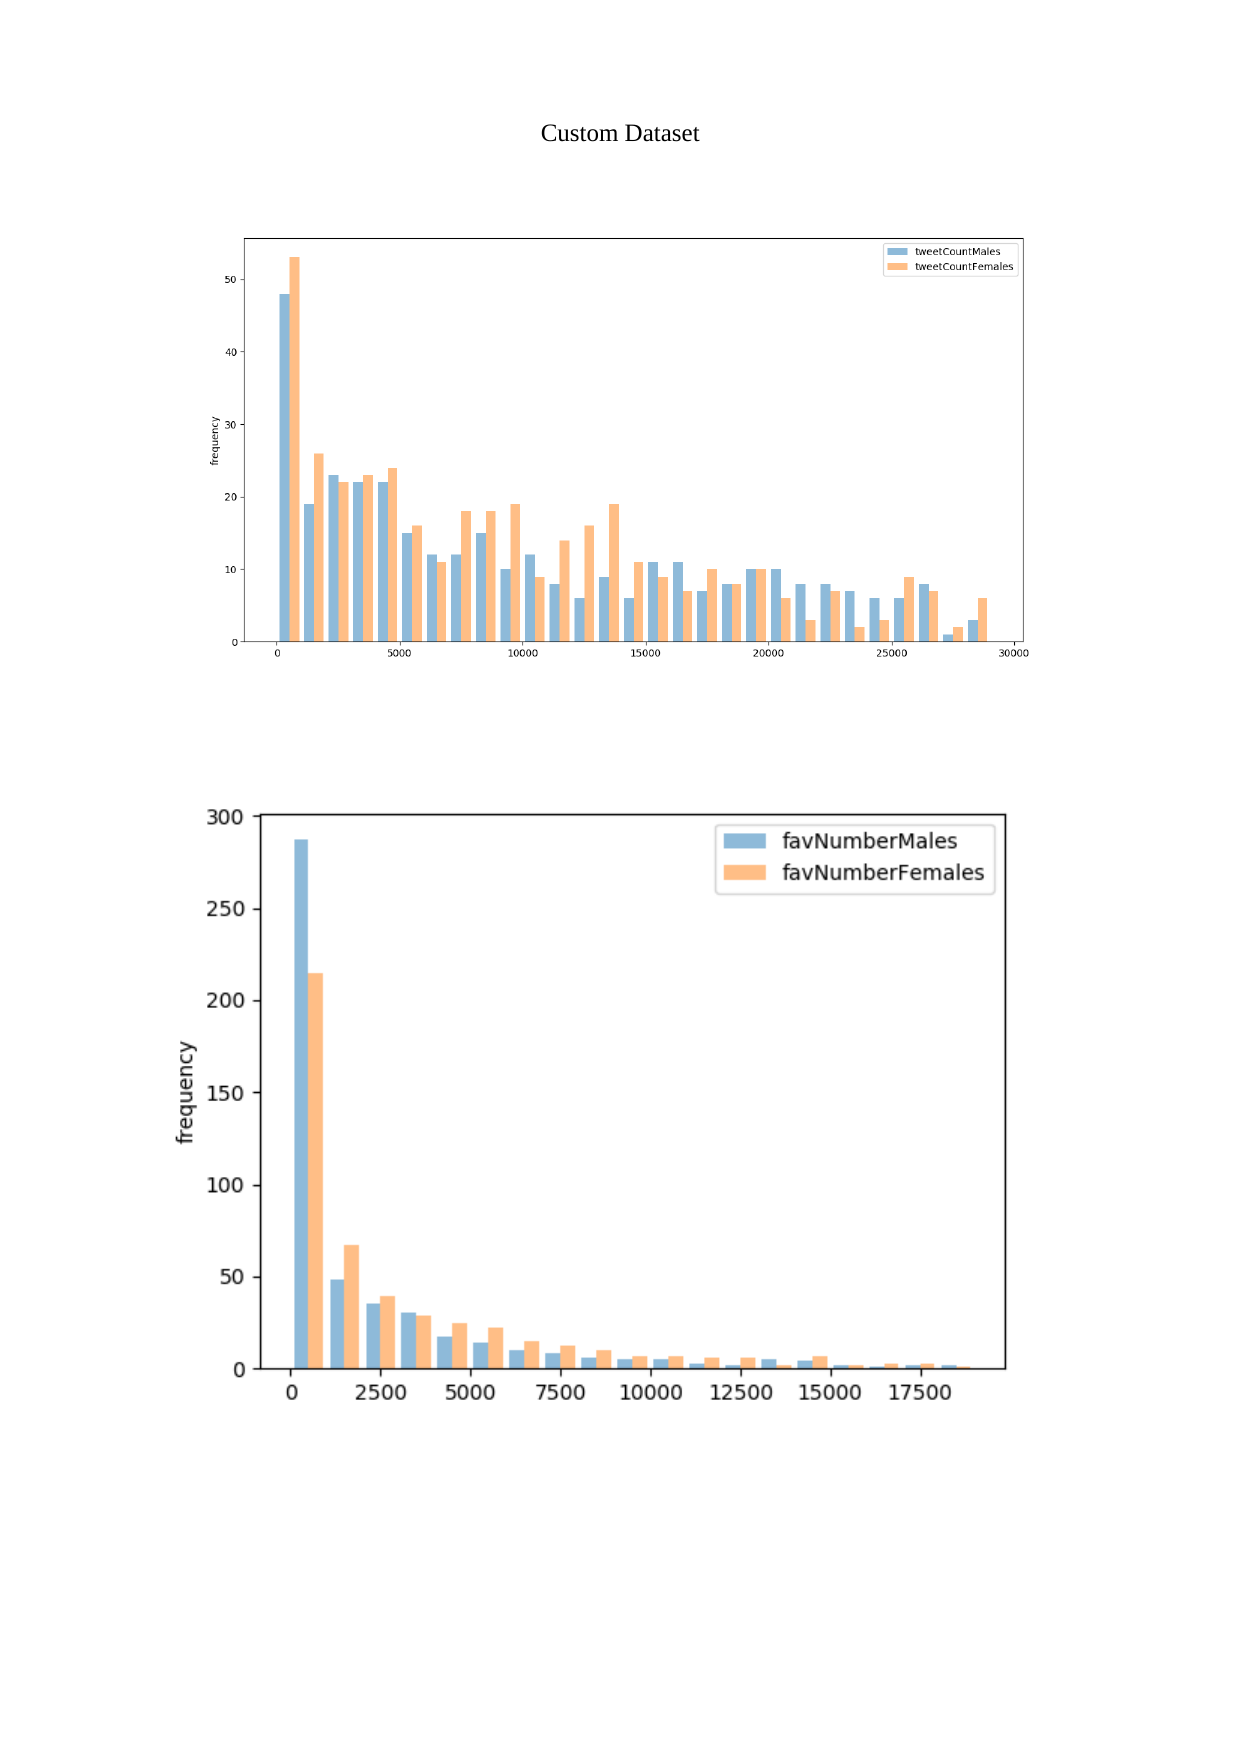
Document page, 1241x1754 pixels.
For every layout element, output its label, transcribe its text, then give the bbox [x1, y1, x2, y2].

picture [140, 727, 1100, 1448]
picture [118, 175, 1123, 699]
text Custom Dataset [118, 118, 1122, 147]
